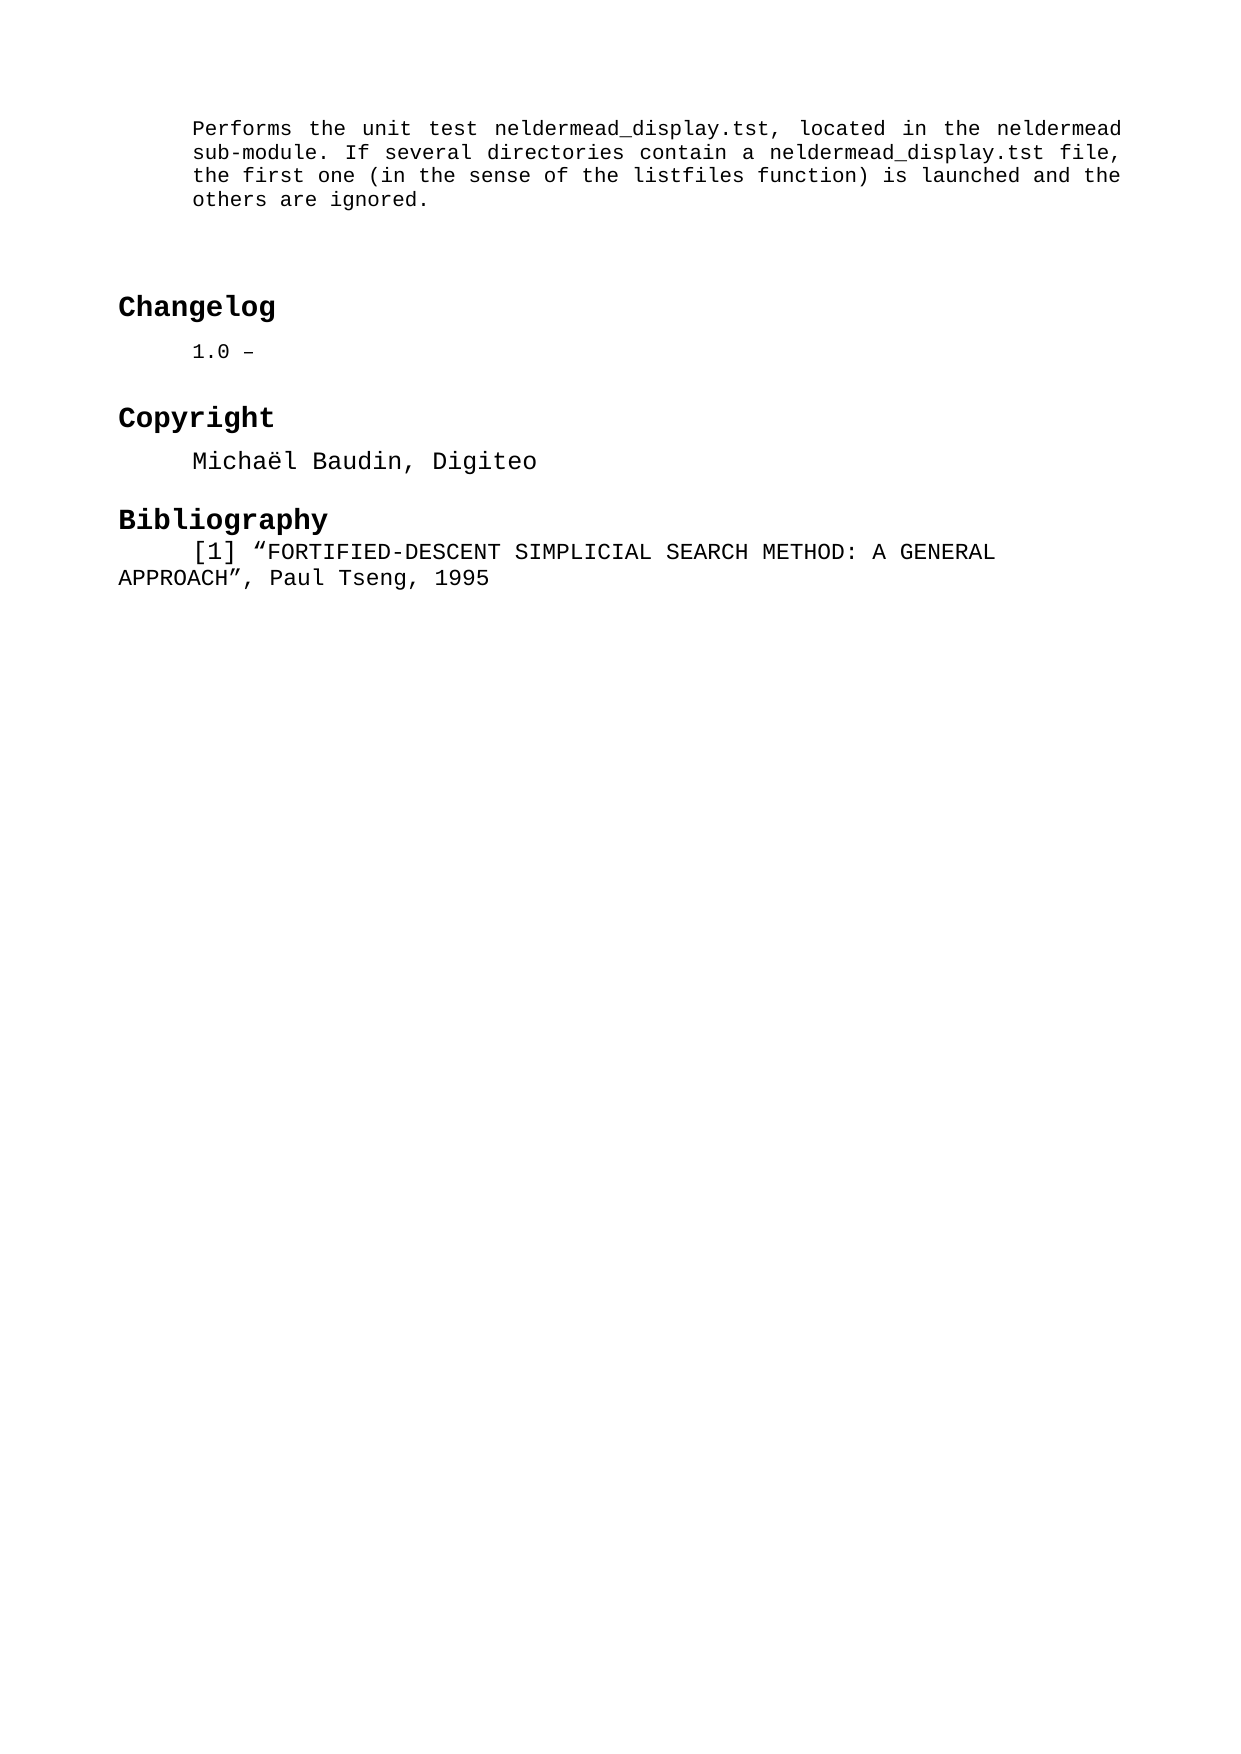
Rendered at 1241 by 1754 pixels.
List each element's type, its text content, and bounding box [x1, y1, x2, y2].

subtitle Copyright [118, 403, 1122, 436]
subtitle Changelog [118, 292, 1122, 325]
text 1.0 – [118, 337, 1122, 366]
text [1] “FORTIFIED-DESCENT SIMPLICIAL SEARCH METHOD: A GENERAL APPROACH”, Paul Tseng, 1995 [118, 538, 1122, 593]
text Bibliography [118, 505, 1122, 538]
text Performs the unit test neldermead_display.tst, located in the neldermead sub-module. If several directories contain a neldermead_display.tst file, the first one (in the sense of the listfiles function) is launched and the others are ignored. [192, 118, 1122, 213]
text Michaël Baudin, Digiteo [118, 449, 1122, 477]
